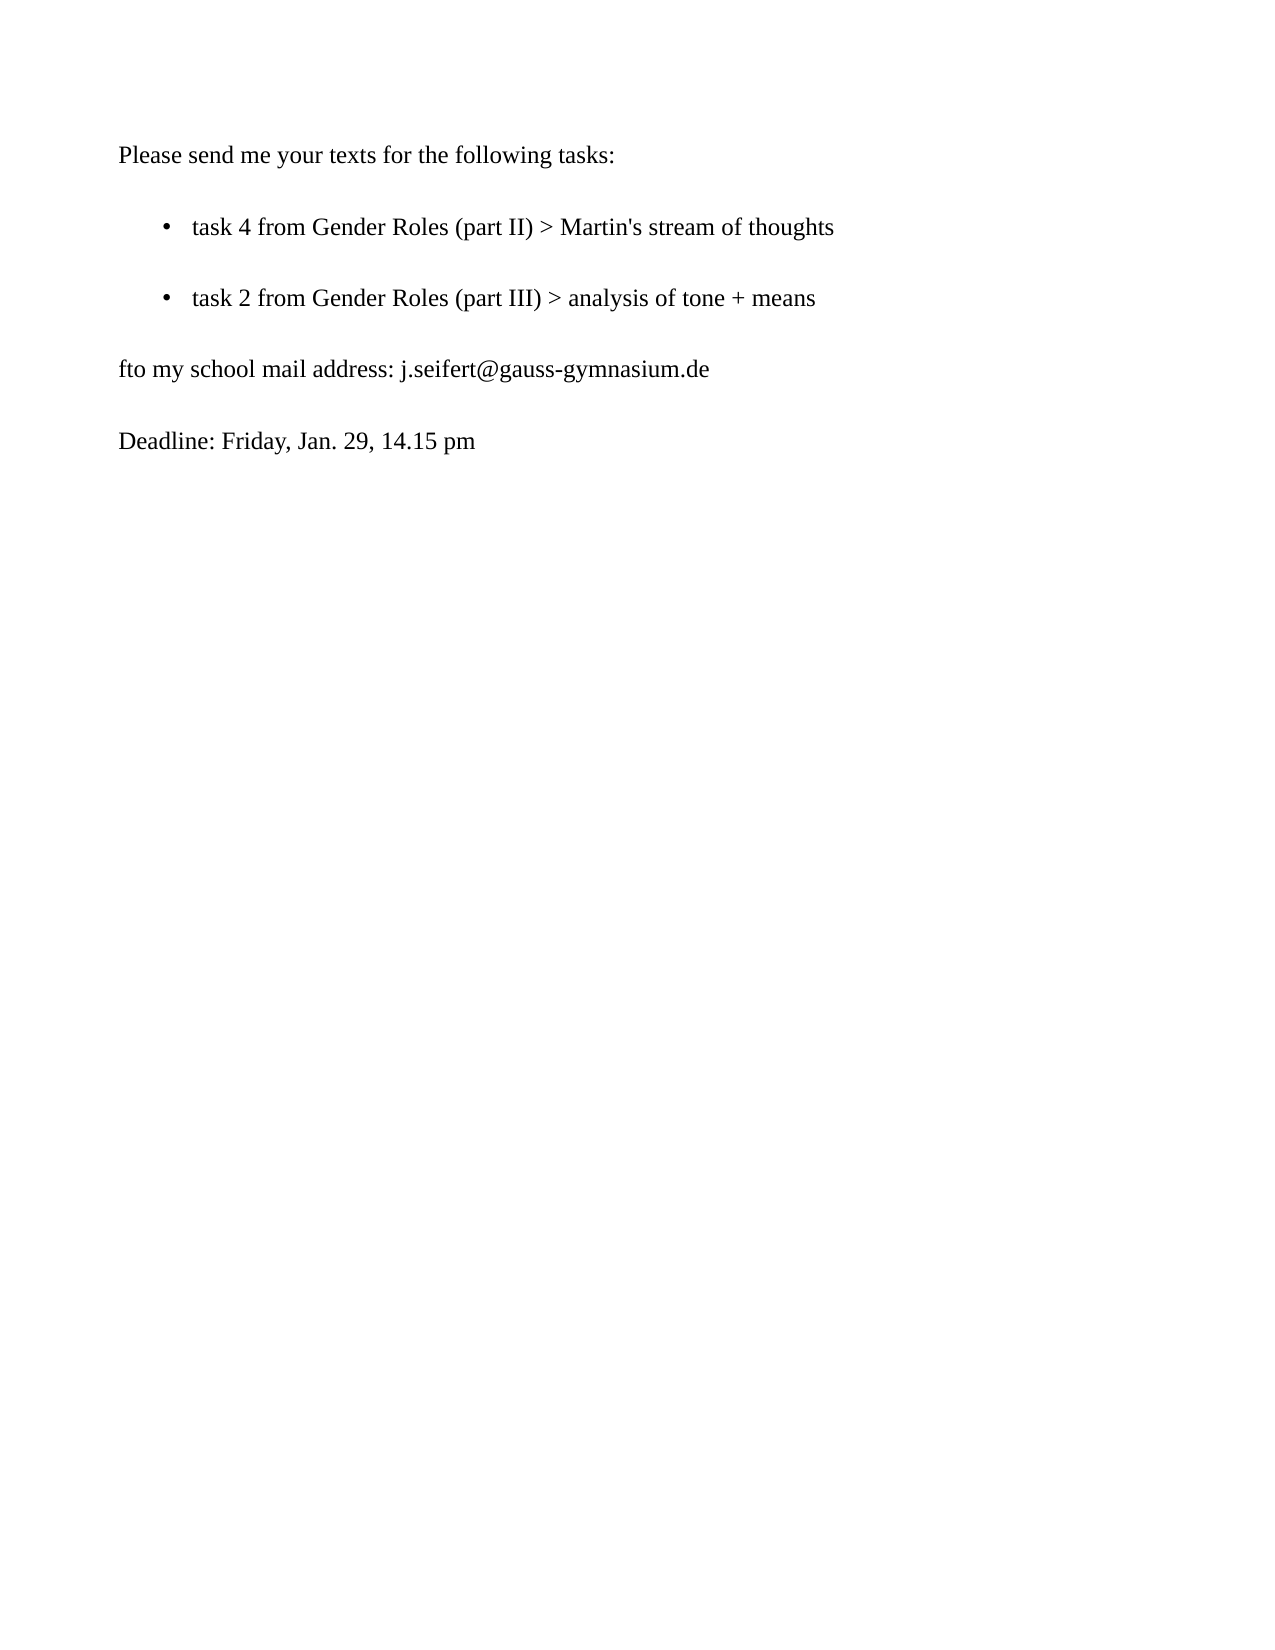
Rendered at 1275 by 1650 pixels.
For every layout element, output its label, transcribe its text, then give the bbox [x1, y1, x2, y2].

text fto my school mail address: j.seifert@gauss-gymnasium.de [118, 354, 1157, 383]
list task 4 from Gender Roles (part II) > Martin's stream of thoughts [162, 212, 1157, 241]
text Please send me your texts for the following tasks: [118, 140, 1157, 169]
list task 2 from Gender Roles (part III) > analysis of tone + means [162, 283, 1157, 312]
text Deadline: Friday, Jan. 29, 14.15 pm [118, 426, 1157, 454]
